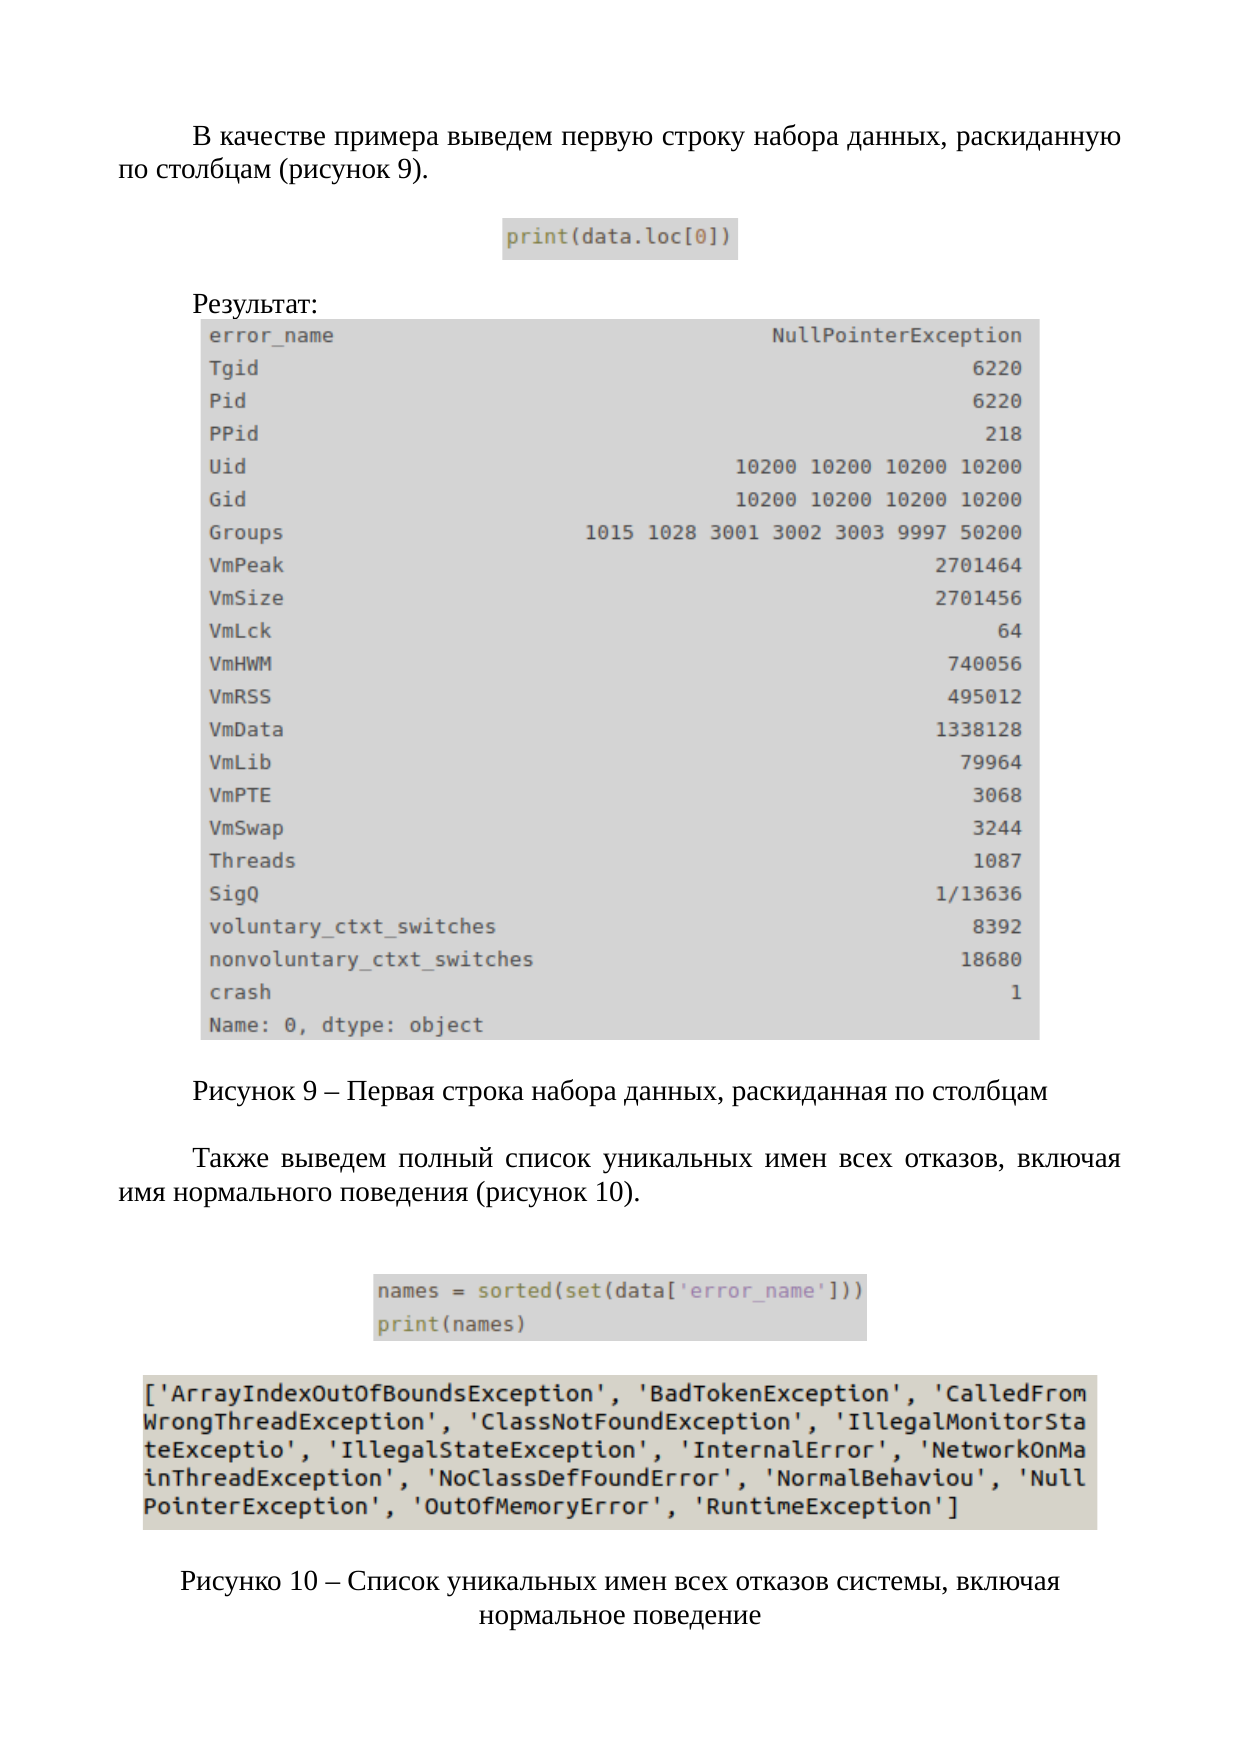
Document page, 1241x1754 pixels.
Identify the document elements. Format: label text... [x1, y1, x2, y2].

text Результат: [118, 286, 1122, 319]
text Рисунко 10 – Список уникальных имен всех отказов системы, включая нормальное поведение [118, 1563, 1122, 1630]
picture [200, 319, 1040, 1040]
text Рисунок 9 – Первая строка набора данных, раскиданная по столбцам [118, 1073, 1122, 1107]
picture [142, 1375, 1098, 1530]
text В качестве примера выведем первую строку набора данных, раскиданную по столбцам (рисунок 9). [118, 118, 1122, 185]
picture [373, 1274, 867, 1341]
text Также выведем полный список уникальных имен всех отказов, включая имя нормального поведения (рисунок 10). [118, 1140, 1122, 1207]
picture [502, 218, 739, 260]
